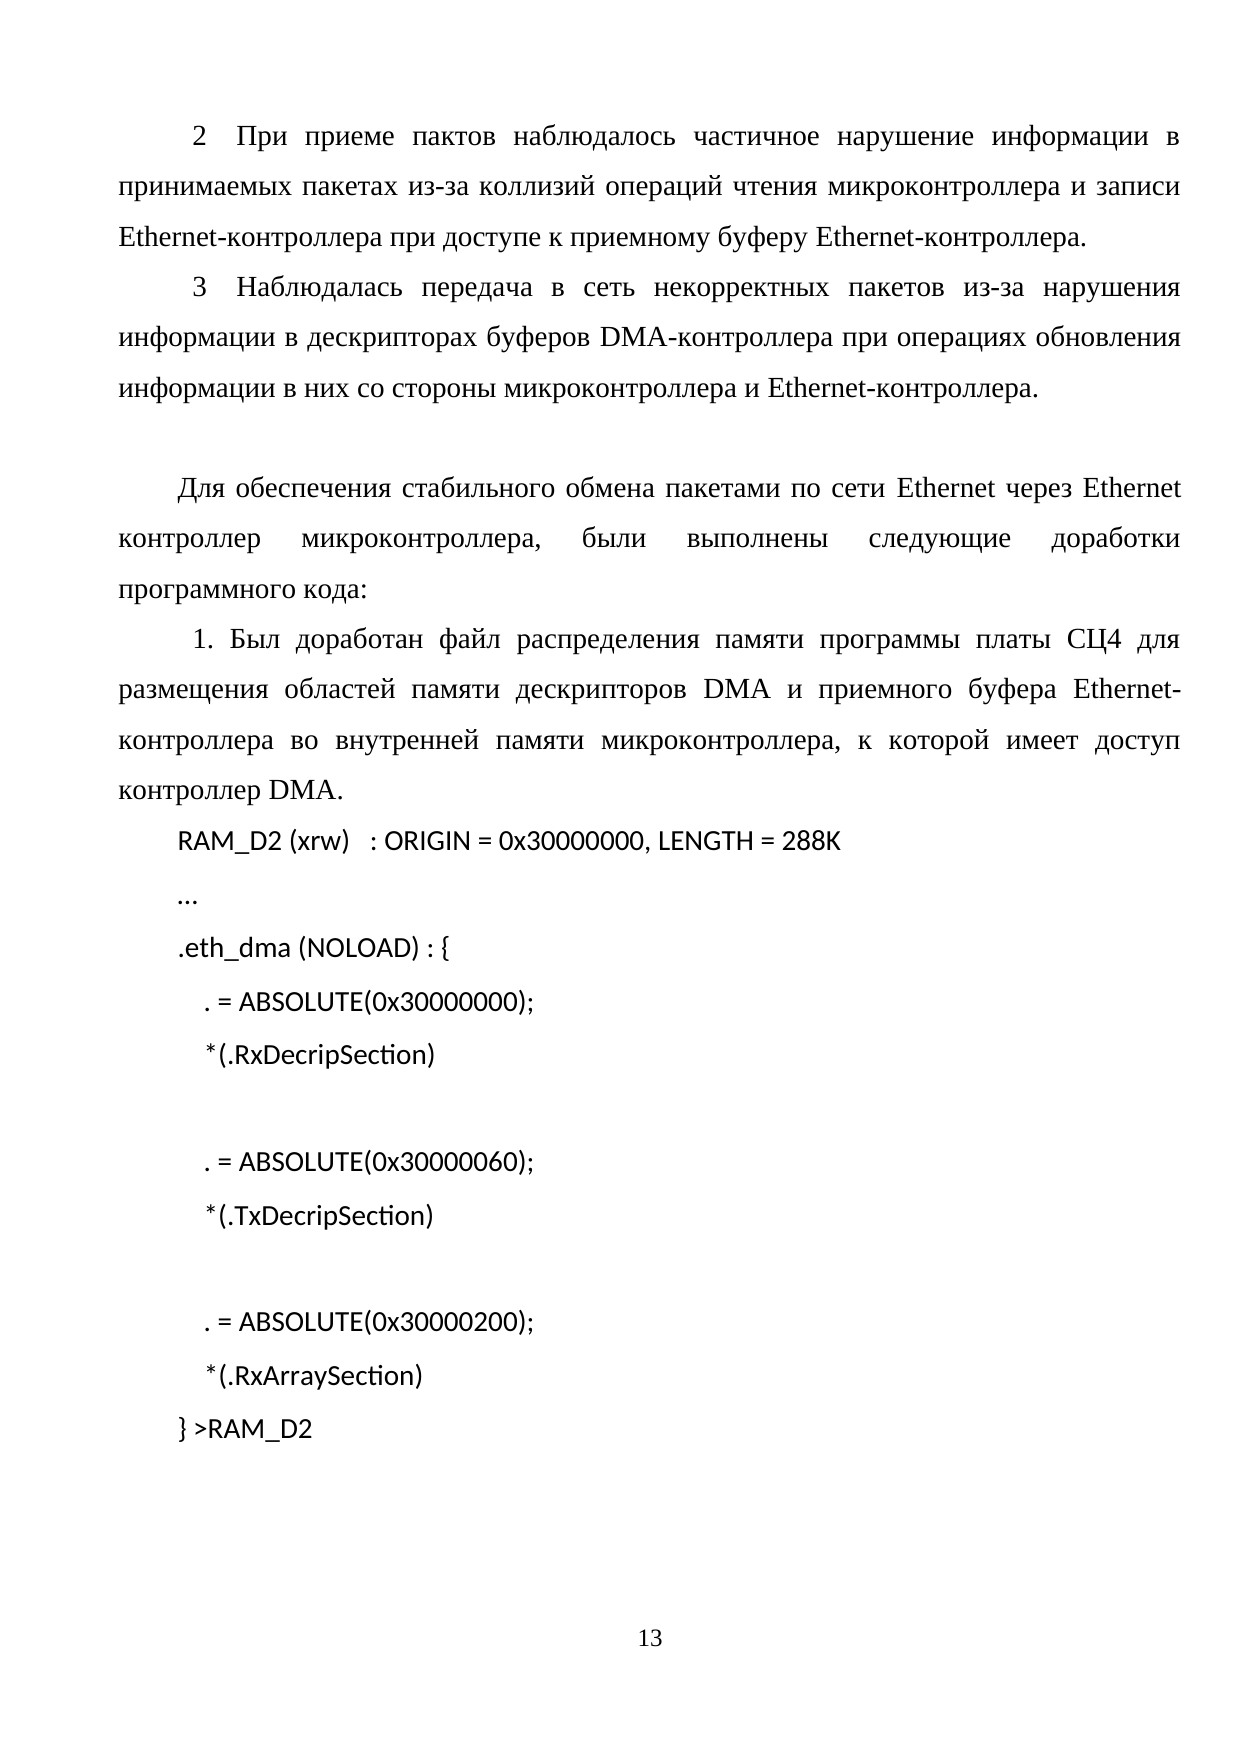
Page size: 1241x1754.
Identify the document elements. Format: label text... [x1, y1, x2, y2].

text . = ABSOLUTE(0x30000060); [118, 1143, 1181, 1179]
text RAM_D2 (xrw) : ORIGIN = 0x30000000, LENGTH = 288K [118, 822, 1181, 858]
text *(.RxDecripSection) [118, 1036, 1181, 1072]
text . = ABSOLUTE(0x30000200); [118, 1303, 1181, 1339]
list При приеме пактов наблюдалось частичное нарушение информации в принимаемых пакетах из-за коллизий операций чтения микроконтроллера и записи Ethernet-контроллера при доступе к приемному буферу Ethernet-контроллера. [118, 118, 1181, 252]
text . = ABSOLUTE(0x30000000); [118, 983, 1181, 1018]
text *(.RxArraySection) [118, 1357, 1181, 1392]
list Наблюдалась передача в сеть некорректных пакетов из-за нарушения информации в дескрипторах буферов DMA-контроллера при операциях обновления информации в них со стороны микроконтроллера и Ethernet-контроллера. [118, 269, 1181, 403]
text .eth_dma (NOLOAD) : { [118, 929, 1181, 965]
text Для обеспечения стабильного обмена пакетами по сети Ethernet через Ethernet контроллер микроконтроллера, были выполнены следующие доработки программного кода: [118, 470, 1181, 604]
text … [118, 876, 1181, 912]
text *(.TxDecripSection) [118, 1197, 1181, 1232]
text 1. Был доработан файл распределения памяти программы платы СЦ4 для размещения областей памяти дескрипторов DMA и приемного буфера Ethernet-контроллера во внутренней памяти микроконтроллера, к которой имеет доступ контроллер DMA. [118, 621, 1181, 806]
text } >RAM_D2 [118, 1410, 1181, 1446]
